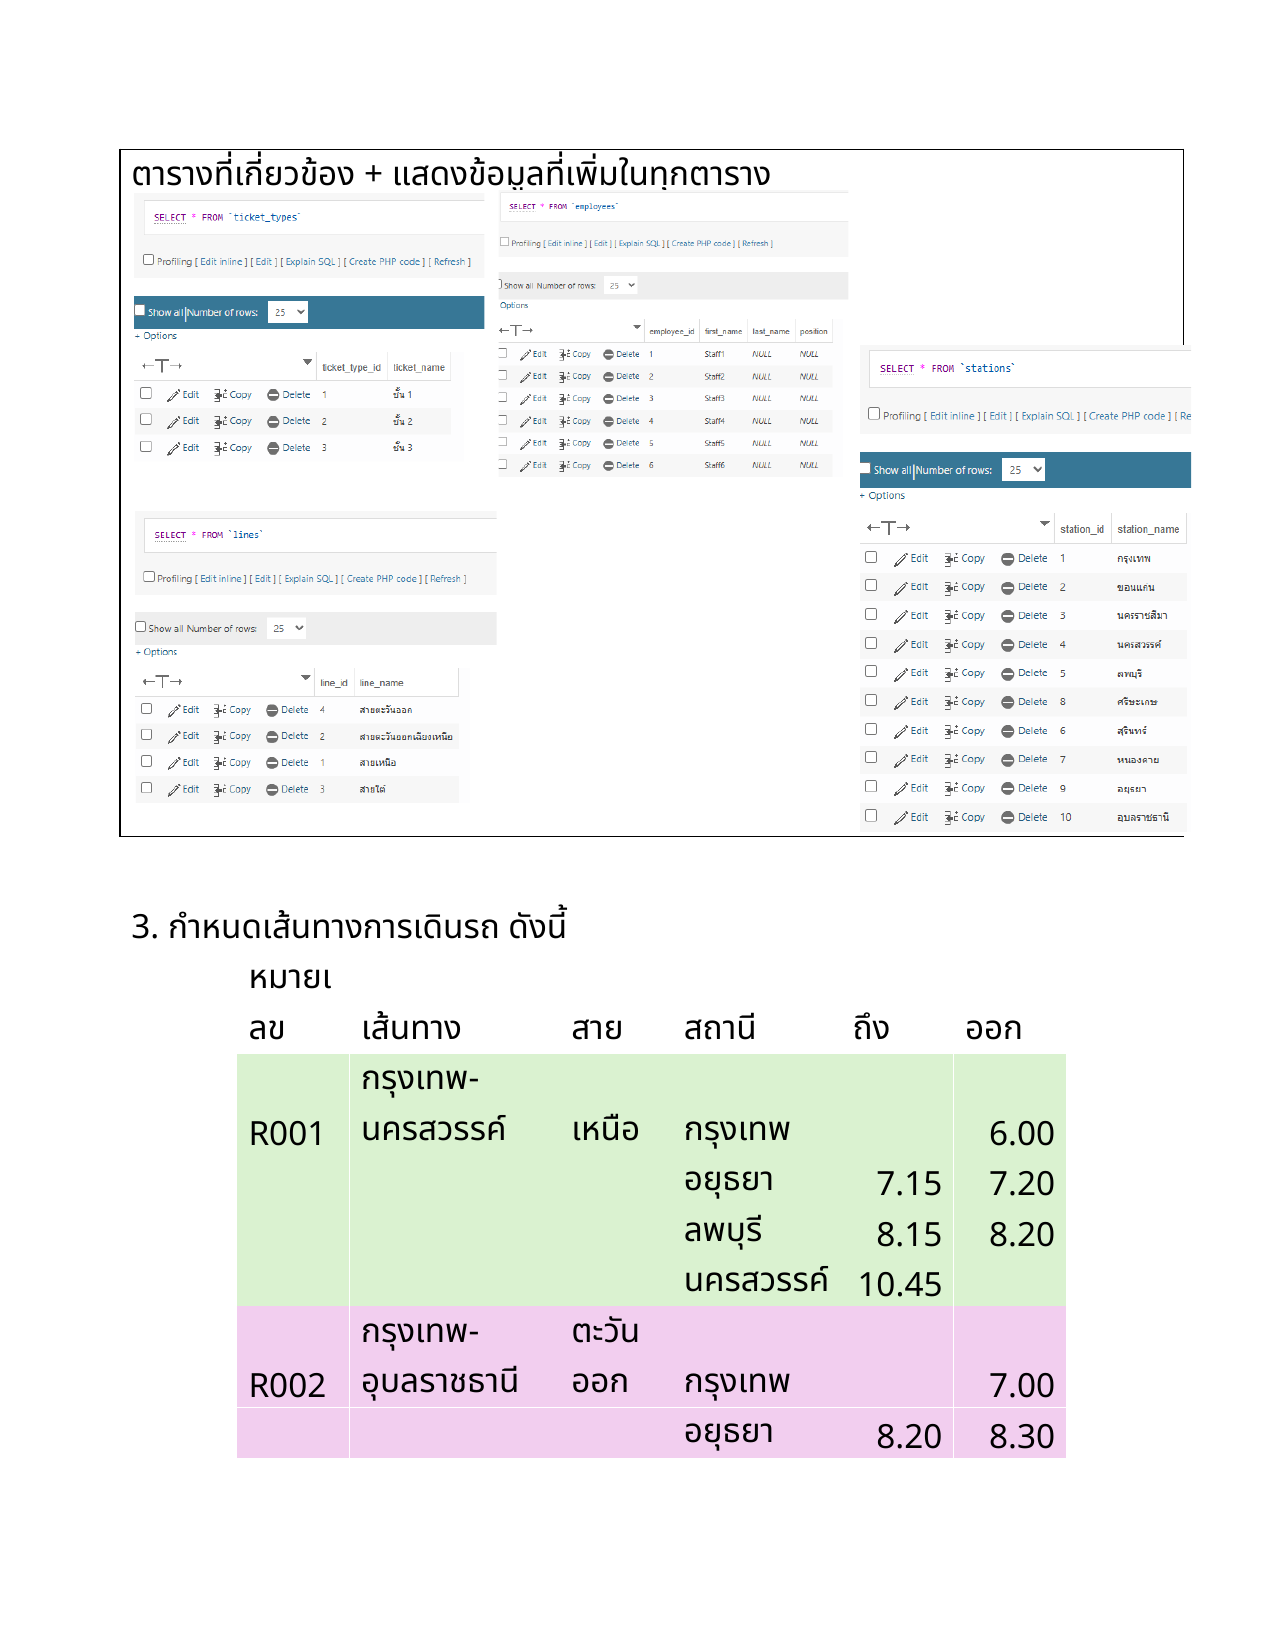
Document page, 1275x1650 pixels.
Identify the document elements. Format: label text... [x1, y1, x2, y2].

table_cell 8.15 [841, 1206, 953, 1256]
table_cell 6.00 [954, 1054, 1066, 1155]
table_cell [841, 1054, 953, 1155]
table_cell 7.20 [954, 1155, 1066, 1206]
table_cell [954, 1256, 1066, 1306]
table_cell 8.20 [841, 1408, 953, 1458]
picture [131, 193, 485, 462]
table_cell นครสวรรค์ [672, 1256, 841, 1306]
table_cell R002 [237, 1306, 349, 1407]
picture [498, 190, 849, 483]
picture [860, 345, 1192, 836]
table_cell กรุงเทพ [672, 1054, 841, 1155]
table_header สาย [560, 953, 672, 1054]
table_header ตารางที่เกี่ยวข้อง + แสดงข้อมูลที่เพิ่มในทุกตาราง [121, 150, 1183, 836]
table_cell กรุงเทพ-นครสวรรค์ [350, 1054, 560, 1155]
table_header สถานี [672, 953, 841, 1054]
table_cell [560, 1155, 672, 1206]
table_cell [350, 1155, 560, 1206]
table_header ออก [954, 953, 1066, 1054]
picture [131, 511, 497, 811]
table_cell [237, 1155, 349, 1206]
table_cell 8.30 [954, 1408, 1066, 1458]
table_cell 8.20 [954, 1206, 1066, 1256]
table_cell อยุธยา [672, 1408, 841, 1458]
table_cell [560, 1256, 672, 1306]
table_cell กรุงเทพ [672, 1306, 841, 1407]
table_cell [237, 1256, 349, 1306]
table_cell เหนือ [560, 1054, 672, 1155]
table_cell 7.00 [954, 1306, 1066, 1407]
table_cell ลพบุรี [672, 1206, 841, 1256]
table_header หมายเลข [237, 953, 349, 1054]
table_cell [560, 1206, 672, 1256]
table_cell 10.45 [841, 1256, 953, 1306]
table_cell R001 [237, 1054, 349, 1155]
table_cell [350, 1256, 560, 1306]
table_cell อยุธยา [672, 1155, 841, 1206]
table_cell [237, 1408, 349, 1458]
table_header เส้นทาง [350, 953, 560, 1054]
table_cell กรุงเทพ-อุบลราชธานี [350, 1306, 560, 1407]
table_cell [841, 1306, 953, 1407]
table_cell [350, 1206, 560, 1256]
table_cell [237, 1206, 349, 1256]
table_cell 7.15 [841, 1155, 953, 1206]
table_cell [350, 1408, 560, 1458]
table_cell ตะวันออก [560, 1306, 672, 1407]
text 3. กำหนดเส้นทางการเดินรถ ดังนี้ [131, 903, 1172, 953]
table_header ถึง [841, 953, 953, 1054]
table_cell [560, 1408, 672, 1458]
